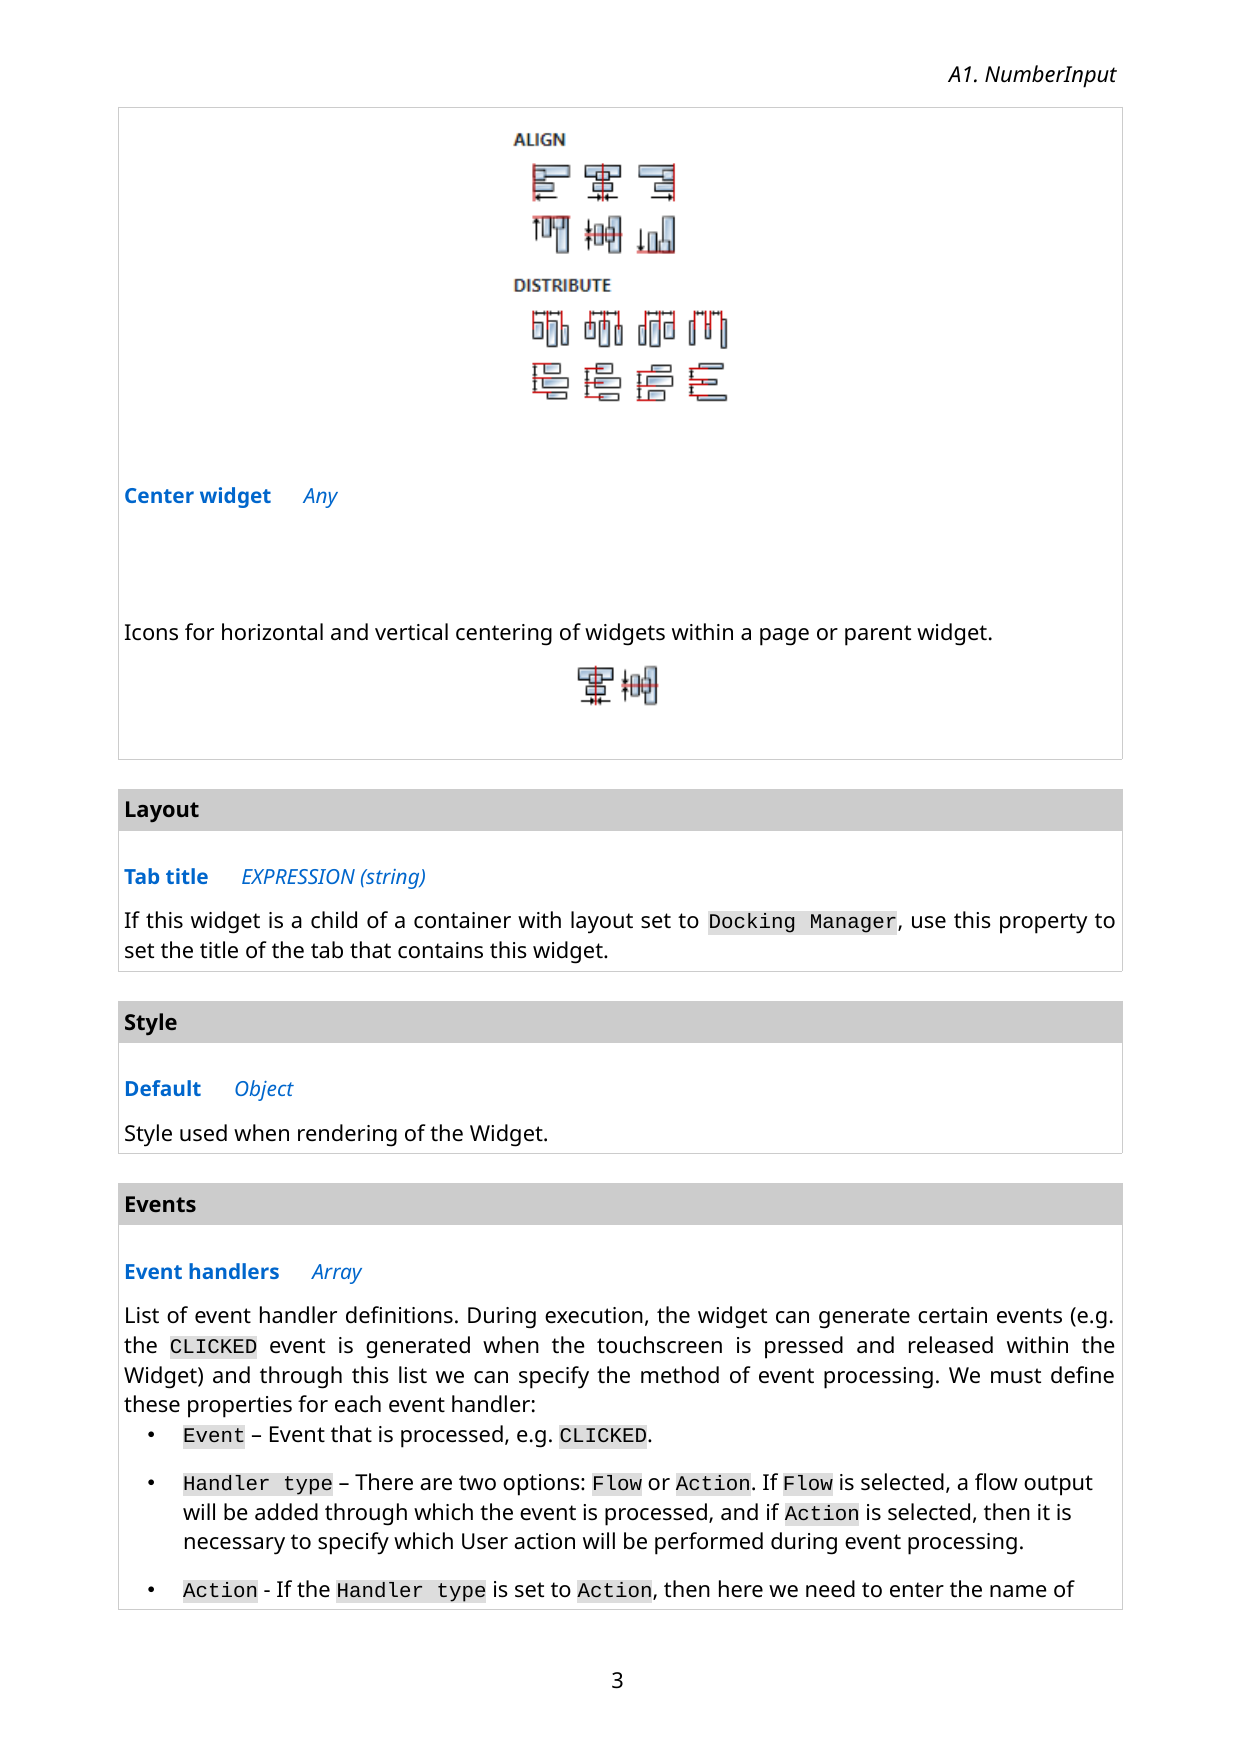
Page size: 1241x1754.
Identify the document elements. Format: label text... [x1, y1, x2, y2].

picture [490, 124, 750, 414]
table_header Style [119, 1002, 1122, 1042]
table_header Events [119, 1184, 1122, 1224]
picture [572, 658, 668, 712]
table_cell Default Object Style used when rendering of the Widget. [119, 1043, 1122, 1153]
table_cell [119, 108, 1122, 413]
table_header Layout [119, 790, 1122, 830]
table_cell Center widget Any Icons for horizontal and vertical centering of widgets within a page or parent widget. [119, 414, 1122, 758]
table_cell Event handlers Array List of event handler definitions. During execution, the widget can generate certain events (e.g. the CLICKED event is generated when the touchscreen is pressed and released within the Widget) and through this list we can specify the method of event processing. We must define these properties for each event handler: Event – Event that is processed, e.g. CLICKED. Handler type – There are two options: Flow or Action. If Flow is selected, a flow output will be added through which the event is processed, and if Action is selected, then it is necessary to specify which User action will be performed during event processing. Action - If the Handler type is set to Action, then here we need to enter the name of [119, 1225, 1122, 1609]
table_cell Tab title EXPRESSION (string) If this widget is a child of a container with layout set to Docking Manager, use this property to set the title of the tab that contains this widget. [119, 831, 1122, 971]
